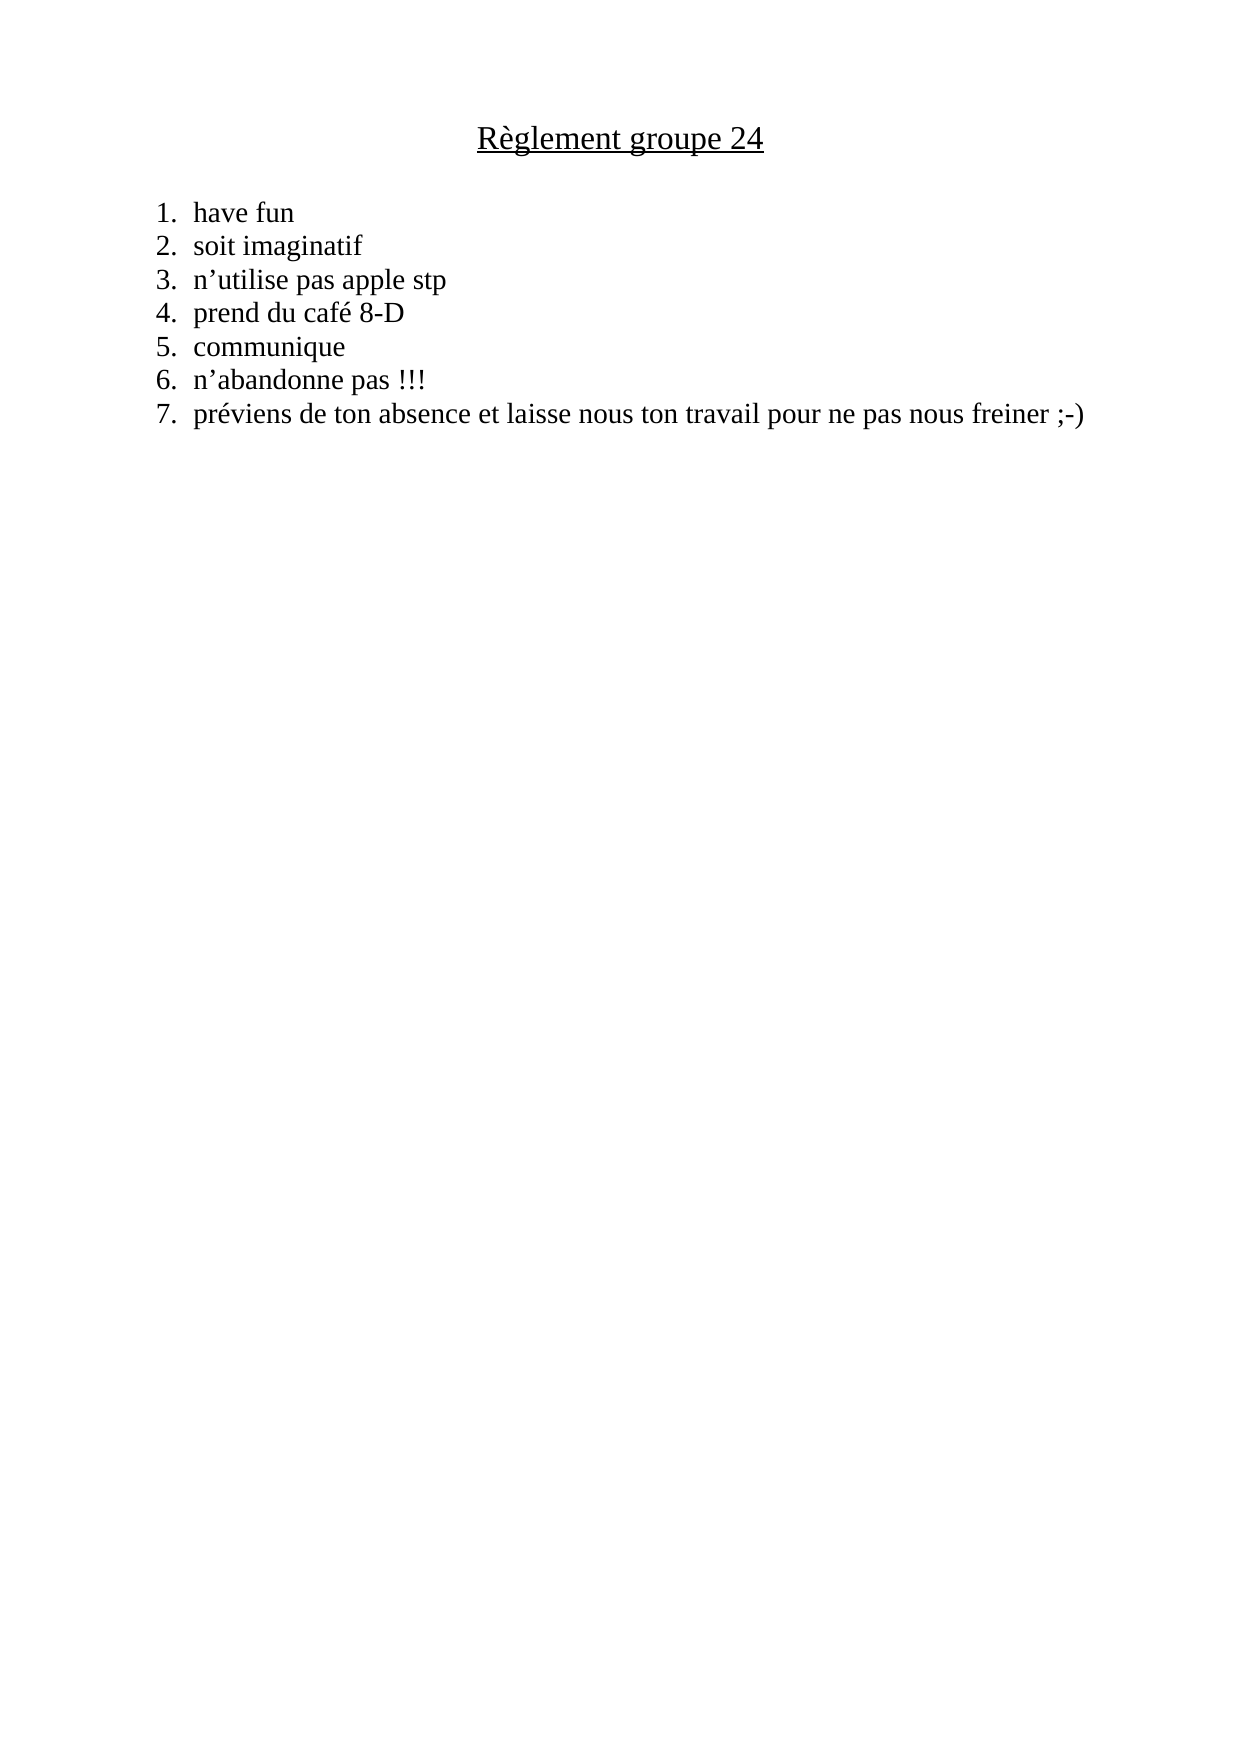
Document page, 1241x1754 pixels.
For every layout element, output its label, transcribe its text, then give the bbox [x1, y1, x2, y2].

list communique [156, 329, 1122, 362]
list soit imaginatif [156, 228, 1122, 262]
text Règlement groupe 24 [118, 118, 1122, 156]
list n’abandonne pas !!! [156, 362, 1122, 396]
list have fun [156, 195, 1122, 228]
list préviens de ton absence et laisse nous ton travail pour ne pas nous freiner ;-) [156, 396, 1122, 429]
list prend du café 8-D [156, 295, 1122, 329]
list n’utilise pas apple stp [156, 262, 1122, 295]
